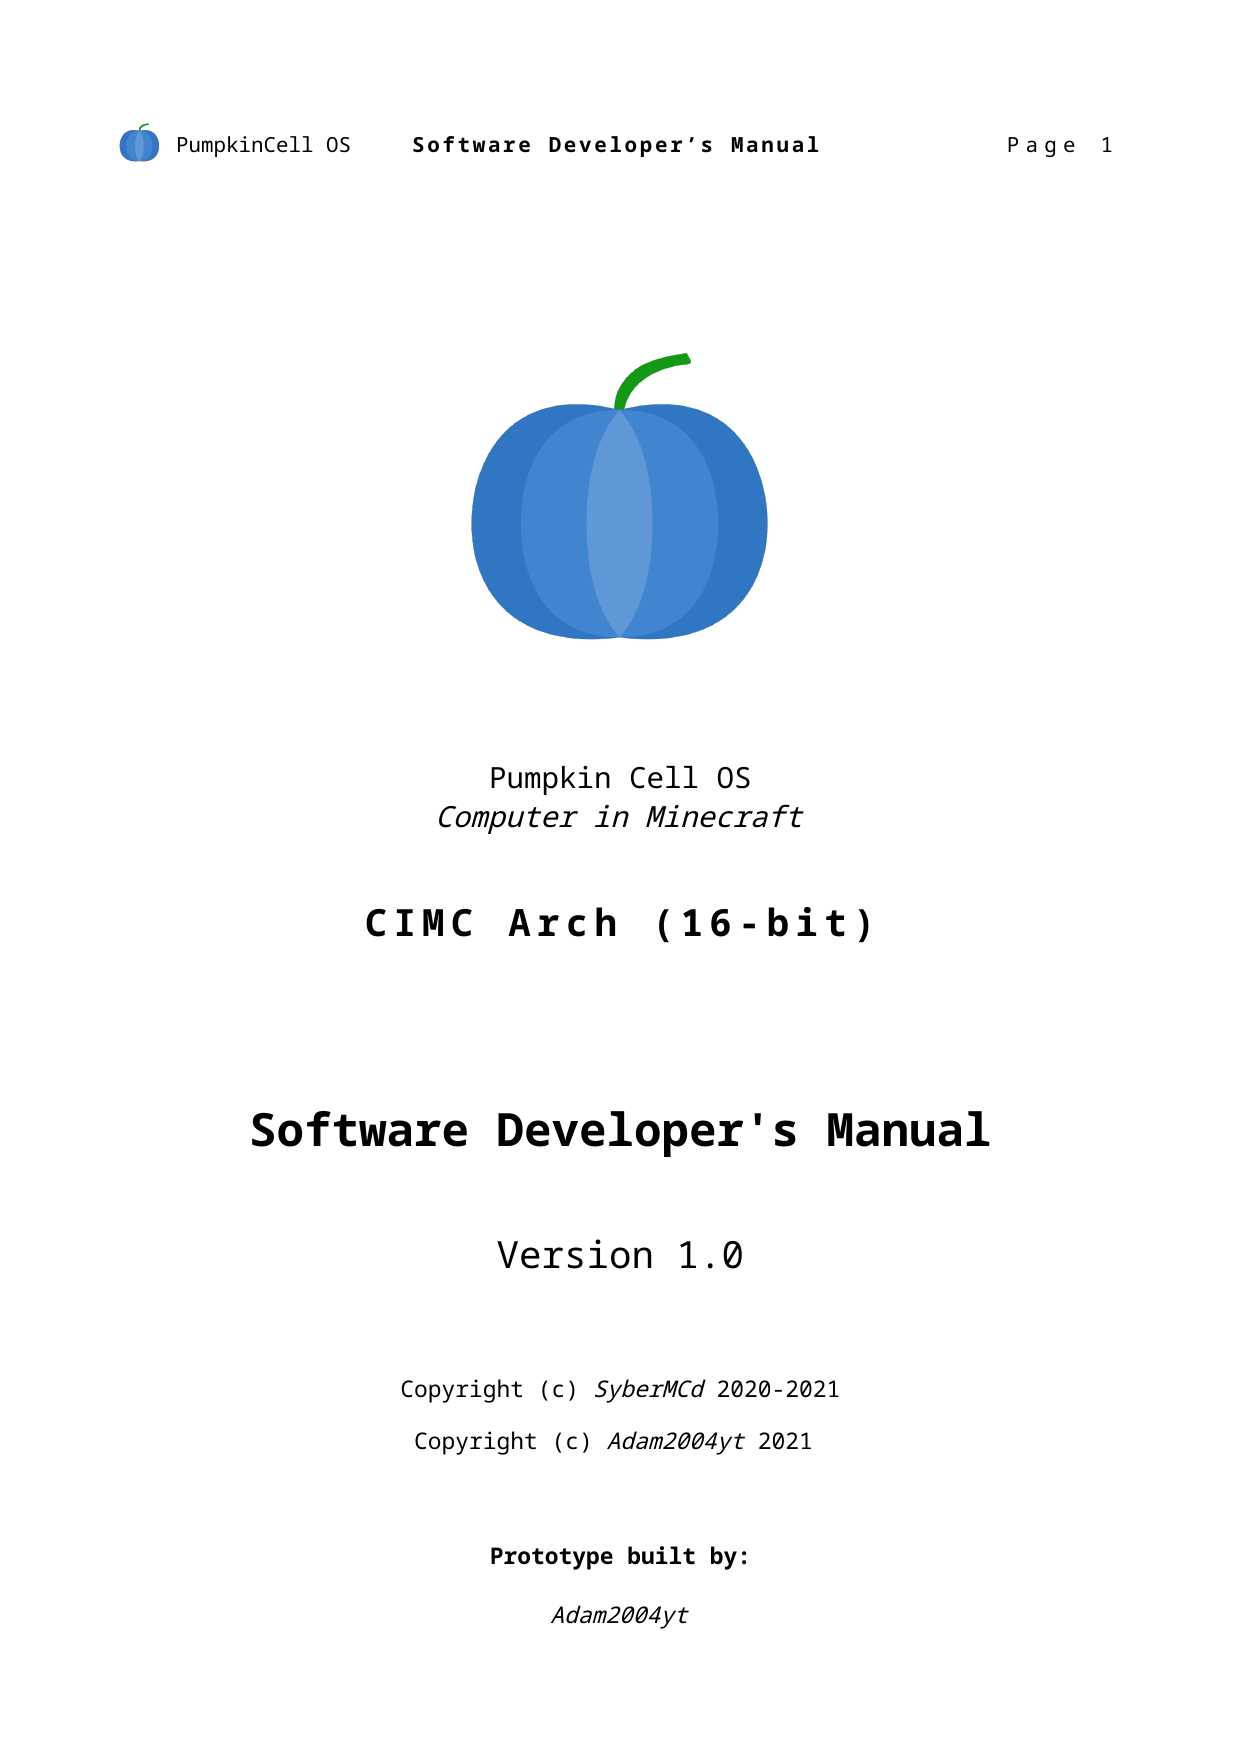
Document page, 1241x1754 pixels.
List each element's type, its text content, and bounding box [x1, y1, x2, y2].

text CIMC Arch (16-bit) [118, 896, 1122, 947]
text Copyright (c) SyberMCd 2020-2021 [118, 1373, 1122, 1404]
text Adam2004yt [118, 1598, 1122, 1630]
picture [436, 314, 804, 682]
text Computer in Minecraft [118, 797, 1122, 836]
picture [115, 118, 164, 167]
text Pumpkin Cell OS [118, 757, 1122, 797]
text Version 1.0 [118, 1229, 1122, 1280]
text Prototype built by: [118, 1540, 1122, 1572]
text Copyright (c) Adam2004yt 2021 [118, 1425, 1122, 1456]
text Software Developer's Manual [118, 1097, 1122, 1160]
